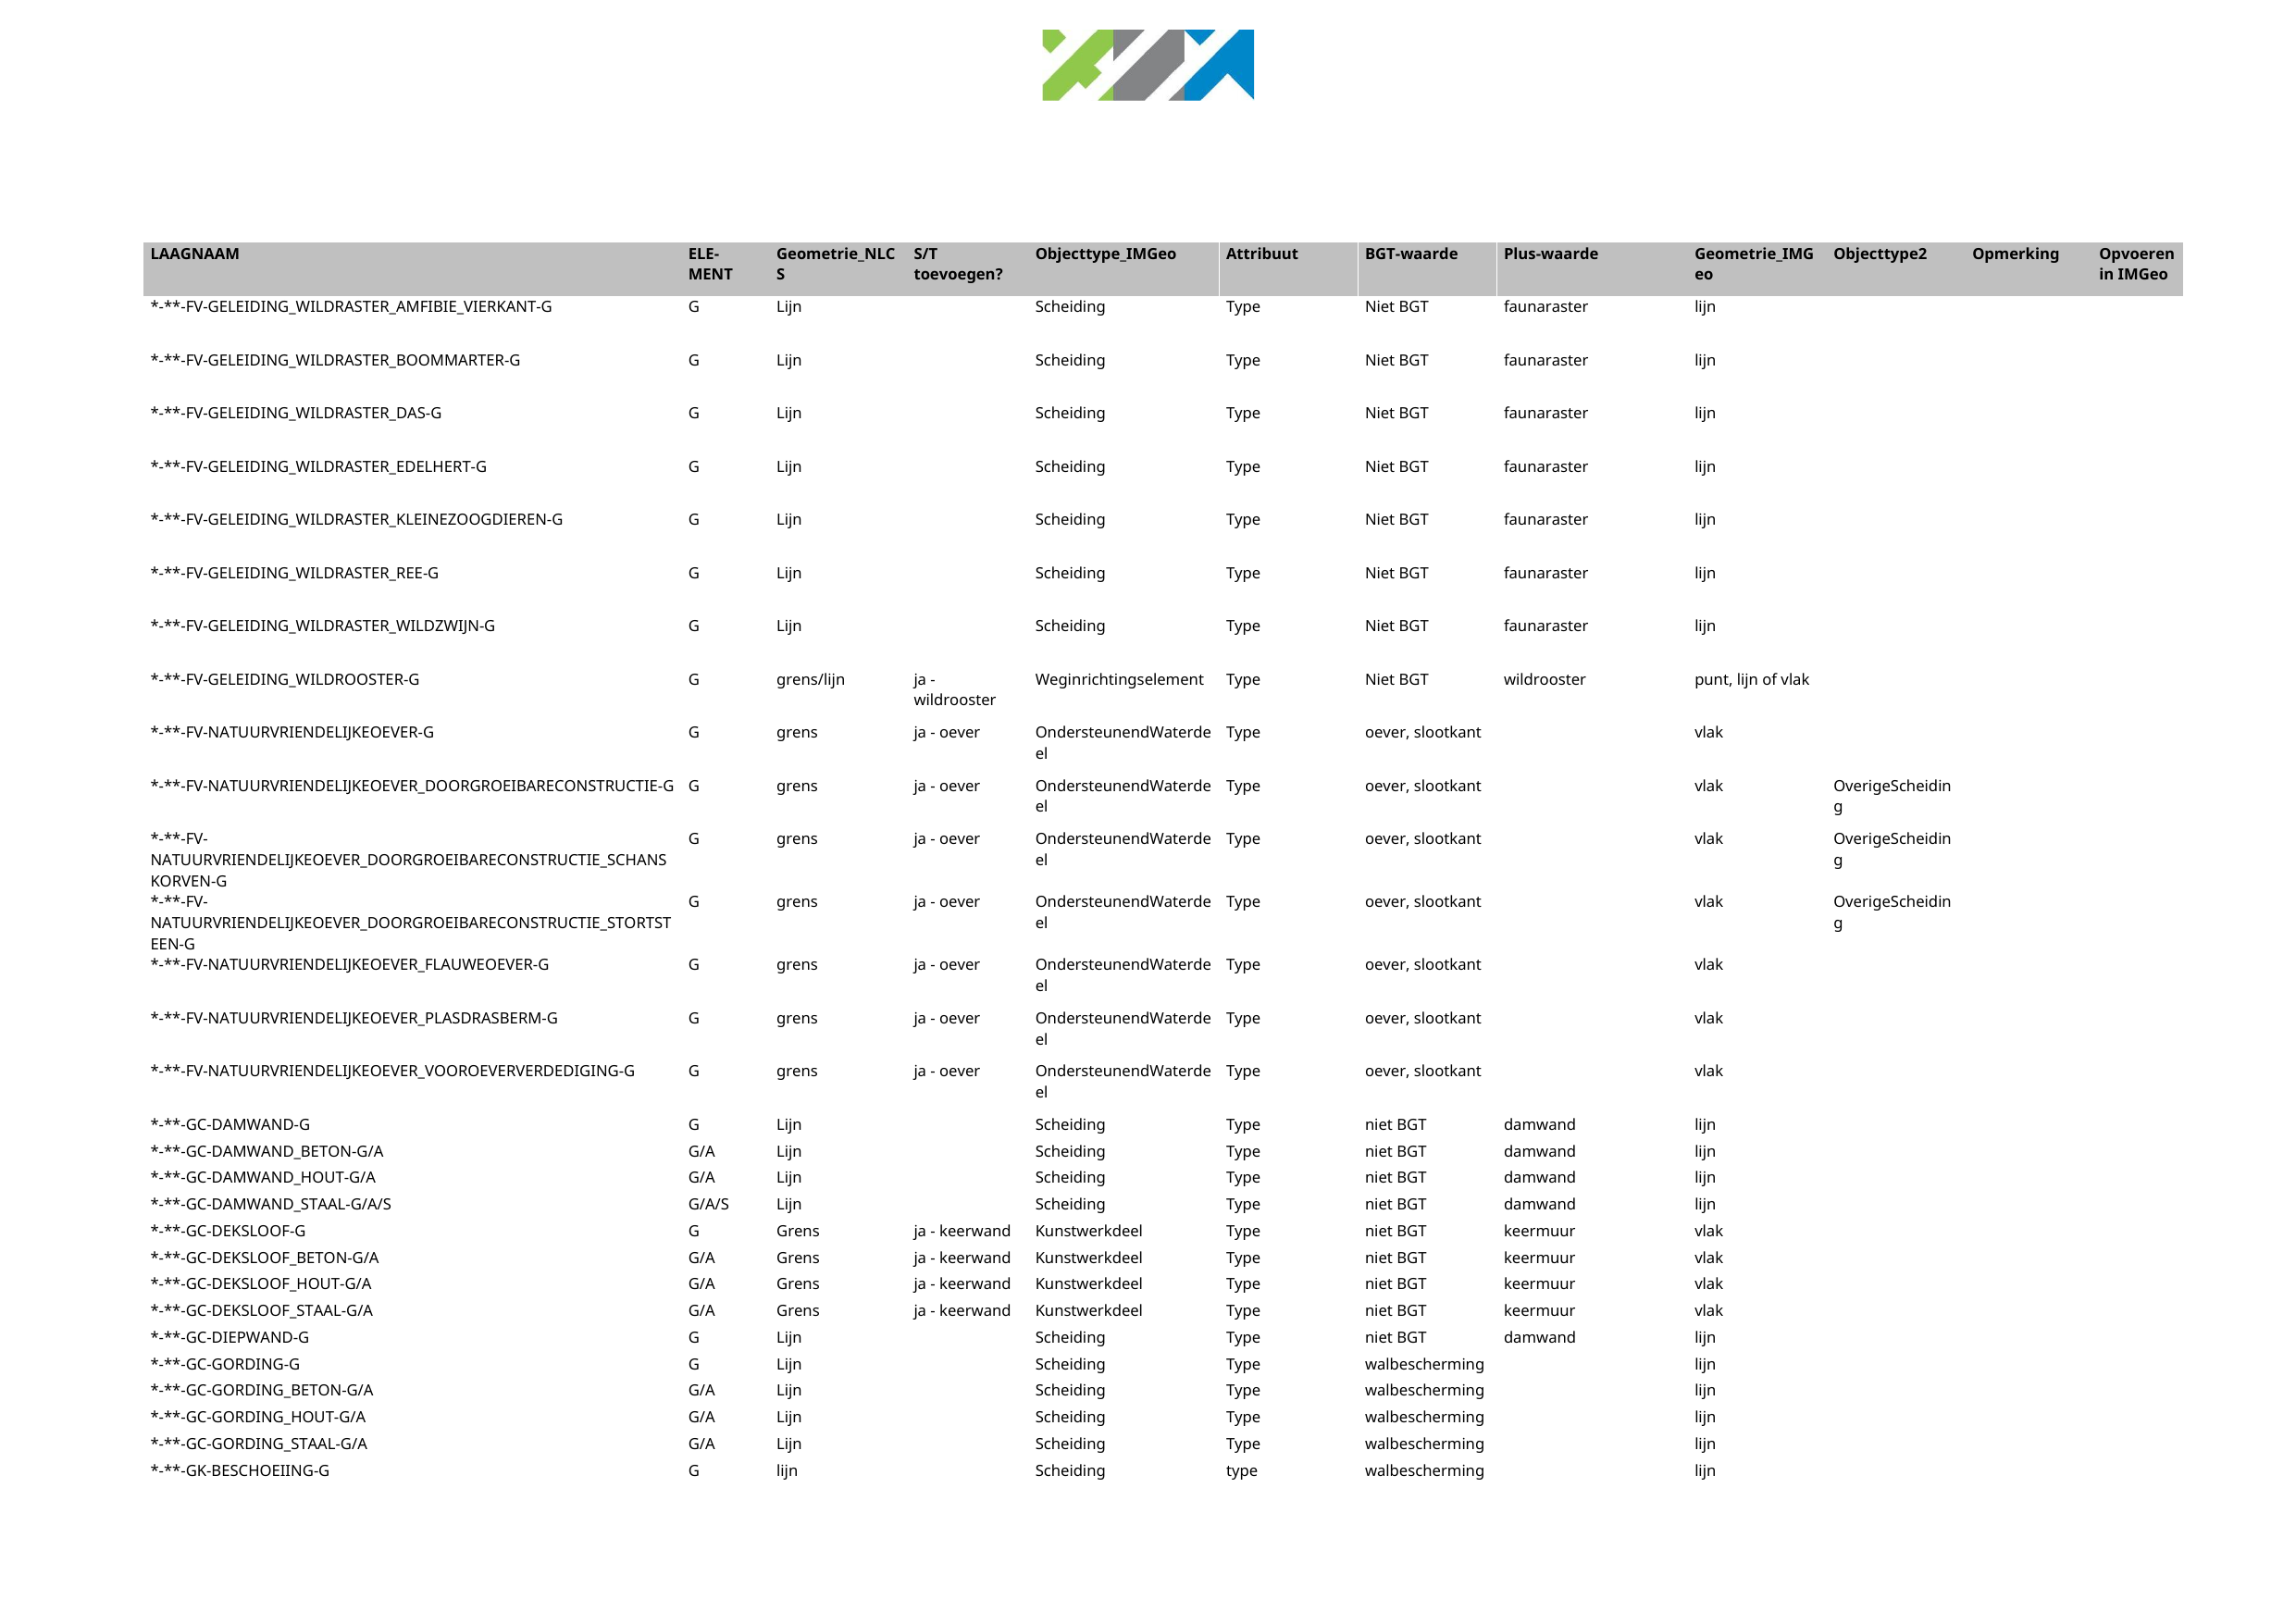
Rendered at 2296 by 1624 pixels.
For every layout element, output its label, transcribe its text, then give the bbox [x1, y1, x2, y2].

table_cell punt, lijn of vlak [1688, 668, 1827, 722]
table_cell Type [1220, 1140, 1358, 1167]
table_cell vlak [1688, 1221, 1827, 1246]
table_cell lijn [1688, 1380, 1827, 1407]
table_cell *-**-GC-DEKSLOOF-G [143, 1221, 681, 1246]
table_cell Kunstwerkdeel [1028, 1273, 1219, 1300]
table_cell ja - oever [907, 1008, 1028, 1060]
table_cell G/A [681, 1273, 770, 1300]
table_cell [1827, 954, 1966, 1007]
table_cell vlak [1688, 722, 1827, 775]
table_cell vlak [1688, 1008, 1827, 1060]
table_cell keermuur [1497, 1221, 1688, 1246]
table_cell grens [770, 828, 907, 891]
table_cell Niet BGT [1359, 562, 1496, 615]
table_cell [907, 1407, 1028, 1432]
table_cell *-**-GC-DAMWAND_BETON-G/A [143, 1140, 681, 1167]
table_cell ja - oever [907, 722, 1028, 775]
table_cell OndersteunendWaterdeel [1028, 954, 1219, 1007]
table_cell Lijn [770, 615, 907, 668]
table_cell [1966, 1114, 2092, 1140]
table_cell faunaraster [1497, 455, 1688, 509]
table_cell lijn [1688, 349, 1827, 403]
table_cell oever, slootkant [1359, 954, 1496, 1007]
table_cell type [1220, 1459, 1358, 1486]
table_cell vlak [1688, 775, 1827, 828]
table_cell *-**-GC-DEKSLOOF_HOUT-G/A [143, 1273, 681, 1300]
table_cell Niet BGT [1359, 455, 1496, 509]
table_header Geometrie_NLCS [770, 242, 907, 296]
table_cell lijn [1688, 509, 1827, 562]
table_cell Type [1220, 349, 1358, 403]
table_cell [1827, 403, 1966, 455]
table_cell Type [1220, 1273, 1358, 1300]
table_header Plus-waarde [1497, 242, 1688, 296]
table_cell ja - keerwand [907, 1221, 1028, 1246]
table_cell lijn [1688, 1194, 1827, 1220]
table_cell lijn [1688, 455, 1827, 509]
table_cell [907, 1353, 1028, 1380]
table_cell [2092, 954, 2183, 1007]
table_cell [1827, 296, 1966, 349]
table_cell [1966, 1433, 2092, 1459]
table_cell [1827, 615, 1966, 668]
table_cell *-**-FV-GELEIDING_WILDRASTER_AMFIBIE_VIERKANT-G [143, 296, 681, 349]
table_cell [2092, 1114, 2183, 1140]
table_header ELE-MENT [681, 242, 770, 296]
table_cell [2092, 1221, 2183, 1246]
table_cell faunaraster [1497, 296, 1688, 349]
table_cell ja - wildrooster [907, 668, 1028, 722]
table_cell G [681, 455, 770, 509]
table_cell [1966, 1380, 2092, 1407]
table_cell lijn [1688, 1407, 1827, 1432]
table_cell *-**-FV-GELEIDING_WILDRASTER_BOOMMARTER-G [143, 349, 681, 403]
table_cell Lijn [770, 1114, 907, 1140]
table_cell [1966, 668, 2092, 722]
table_cell Type [1220, 1407, 1358, 1432]
table_cell *-**-GC-DAMWAND-G [143, 1114, 681, 1140]
table_cell Kunstwerkdeel [1028, 1246, 1219, 1273]
table_cell G [681, 1008, 770, 1060]
table_cell Grens [770, 1221, 907, 1246]
table_cell G [681, 1060, 770, 1113]
table_cell [1827, 1246, 1966, 1273]
table_cell lijn [1688, 1459, 1827, 1486]
table_cell Type [1220, 1246, 1358, 1273]
table_cell vlak [1688, 1273, 1827, 1300]
table_cell Lijn [770, 509, 907, 562]
table_cell [1966, 1459, 2092, 1486]
table_cell vlak [1688, 1060, 1827, 1113]
table_cell [1966, 954, 2092, 1007]
table_cell [1966, 403, 2092, 455]
table_cell [1966, 349, 2092, 403]
table_cell Lijn [770, 1167, 907, 1194]
table_cell Grens [770, 1273, 907, 1300]
table_cell *-**-FV-NATUURVRIENDELIJKEOEVER_DOORGROEIBARECONSTRUCTIE-G [143, 775, 681, 828]
table_cell Type [1220, 296, 1358, 349]
table_cell Niet BGT [1359, 349, 1496, 403]
table_cell Type [1220, 1327, 1358, 1353]
table_cell Scheiding [1028, 349, 1219, 403]
table_cell [2092, 1273, 2183, 1300]
table_cell lijn [1688, 1353, 1827, 1380]
table_cell [1966, 1300, 2092, 1326]
table_cell Niet BGT [1359, 296, 1496, 349]
table_cell G/A [681, 1167, 770, 1194]
table_cell [1827, 1060, 1966, 1113]
table_cell *-**-GC-GORDING_STAAL-G/A [143, 1433, 681, 1459]
table_cell [1966, 1194, 2092, 1220]
table_cell [1497, 1459, 1688, 1486]
table_cell G/A [681, 1407, 770, 1432]
table_cell ja - keerwand [907, 1246, 1028, 1273]
table_cell [1827, 1221, 1966, 1246]
table_cell Lijn [770, 1140, 907, 1167]
table_cell OverigeScheiding [1827, 828, 1966, 891]
table_cell vlak [1688, 1246, 1827, 1273]
table_cell Niet BGT [1359, 509, 1496, 562]
table_cell Lijn [770, 1327, 907, 1353]
table_cell grens [770, 954, 907, 1007]
table_cell [907, 296, 1028, 349]
table_cell [2092, 1060, 2183, 1113]
table_cell Scheiding [1028, 1353, 1219, 1380]
table_cell damwand [1497, 1140, 1688, 1167]
table_cell [1497, 1008, 1688, 1060]
table_cell G/A/S [681, 1194, 770, 1220]
table_cell [2092, 1246, 2183, 1273]
table_cell OverigeScheiding [1827, 775, 1966, 828]
table_cell G [681, 1459, 770, 1486]
table_cell grens [770, 1060, 907, 1113]
table_header Opvoeren in IMGeo [2092, 242, 2183, 296]
table_cell [1966, 1327, 2092, 1353]
table_cell *-**-FV-GELEIDING_WILDRASTER_KLEINEZOOGDIEREN-G [143, 509, 681, 562]
table_cell Lijn [770, 403, 907, 455]
table_cell niet BGT [1359, 1114, 1496, 1140]
table_cell niet BGT [1359, 1273, 1496, 1300]
table_cell G [681, 775, 770, 828]
table_cell [1966, 1140, 2092, 1167]
table_cell [1966, 296, 2092, 349]
table_cell [2092, 1380, 2183, 1407]
table_cell [1966, 1273, 2092, 1300]
table_cell Scheiding [1028, 1114, 1219, 1140]
table_cell ja - oever [907, 954, 1028, 1007]
table_cell [1966, 775, 2092, 828]
table_cell [1966, 1353, 2092, 1380]
table_header LAAGNAAM [143, 242, 681, 296]
table_cell Niet BGT [1359, 615, 1496, 668]
table_cell [1966, 828, 2092, 891]
table_cell grens [770, 775, 907, 828]
table_cell keermuur [1497, 1273, 1688, 1300]
table_cell [2092, 403, 2183, 455]
table_cell *-**-FV-NATUURVRIENDELIJKEOEVER-G [143, 722, 681, 775]
table_cell lijn [1688, 403, 1827, 455]
table_cell [1827, 1140, 1966, 1167]
table_cell G [681, 349, 770, 403]
table_cell [1497, 1060, 1688, 1113]
table_cell [1827, 668, 1966, 722]
table_cell G/A [681, 1246, 770, 1273]
table_cell *-**-FV-NATUURVRIENDELIJKEOEVER_PLASDRASBERM-G [143, 1008, 681, 1060]
table_cell ja - keerwand [907, 1273, 1028, 1300]
table_cell G [681, 1327, 770, 1353]
table_cell [907, 349, 1028, 403]
table_cell [1827, 1300, 1966, 1326]
table_cell [1827, 1273, 1966, 1300]
table_cell oever, slootkant [1359, 722, 1496, 775]
table_cell G/A [681, 1300, 770, 1326]
table_cell Lijn [770, 1407, 907, 1432]
table_cell faunaraster [1497, 562, 1688, 615]
table_cell [1827, 1433, 1966, 1459]
table_cell [1497, 828, 1688, 891]
table_cell oever, slootkant [1359, 828, 1496, 891]
table_cell Lijn [770, 296, 907, 349]
table_cell *-**-GC-DAMWAND_STAAL-G/A/S [143, 1194, 681, 1220]
table_cell [1827, 509, 1966, 562]
table_cell [2092, 1167, 2183, 1194]
table_cell damwand [1497, 1194, 1688, 1220]
table_cell [1497, 1380, 1688, 1407]
table_cell damwand [1497, 1167, 1688, 1194]
table_header Geometrie_IMGeo [1688, 242, 1827, 296]
table_cell Type [1220, 1060, 1358, 1113]
table_cell keermuur [1497, 1246, 1688, 1273]
table_cell Kunstwerkdeel [1028, 1221, 1219, 1246]
table_cell grens/lijn [770, 668, 907, 722]
table_cell Type [1220, 722, 1358, 775]
table_cell [2092, 562, 2183, 615]
table_cell [1827, 455, 1966, 509]
table_cell [907, 1140, 1028, 1167]
table_cell lijn [1688, 615, 1827, 668]
table_cell [907, 1433, 1028, 1459]
table_cell *-**-FV-GELEIDING_WILDRASTER_WILDZWIJN-G [143, 615, 681, 668]
table_cell keermuur [1497, 1300, 1688, 1326]
table_cell Scheiding [1028, 1327, 1219, 1353]
table_cell Lijn [770, 349, 907, 403]
table_cell Type [1220, 1114, 1358, 1140]
table_cell *-**-GC-DAMWAND_HOUT-G/A [143, 1167, 681, 1194]
table_header S/T toevoegen? [907, 242, 1028, 296]
table_cell [1966, 1167, 2092, 1194]
table_cell wildrooster [1497, 668, 1688, 722]
table_header Objecttype_IMGeo [1028, 242, 1219, 296]
table_cell ja - oever [907, 775, 1028, 828]
table_cell [2092, 455, 2183, 509]
table_cell [1827, 1407, 1966, 1432]
table_cell [2092, 722, 2183, 775]
table_cell Scheiding [1028, 1407, 1219, 1432]
table_cell Type [1220, 828, 1358, 891]
table_cell Scheiding [1028, 403, 1219, 455]
table_cell OndersteunendWaterdeel [1028, 722, 1219, 775]
table_cell [1497, 1407, 1688, 1432]
table_cell oever, slootkant [1359, 891, 1496, 954]
table_cell niet BGT [1359, 1221, 1496, 1246]
table_cell [1827, 1167, 1966, 1194]
table_cell Niet BGT [1359, 403, 1496, 455]
table_cell G [681, 509, 770, 562]
table_cell lijn [770, 1459, 907, 1486]
table_cell faunaraster [1497, 509, 1688, 562]
table_cell faunaraster [1497, 615, 1688, 668]
table_cell [1827, 562, 1966, 615]
table_cell *-**-GK-BESCHOEIING-G [143, 1459, 681, 1486]
table_cell *-**-FV-NATUURVRIENDELIJKEOEVER_FLAUWEOEVER-G [143, 954, 681, 1007]
table_cell Lijn [770, 1433, 907, 1459]
table_cell G/A [681, 1140, 770, 1167]
table_cell [1497, 722, 1688, 775]
table_cell G [681, 615, 770, 668]
table_cell Scheiding [1028, 1167, 1219, 1194]
table_cell oever, slootkant [1359, 1008, 1496, 1060]
table_header Attribuut [1220, 242, 1358, 296]
table_cell Type [1220, 668, 1358, 722]
table_cell [2092, 891, 2183, 954]
table_cell G/A [681, 1433, 770, 1459]
table_cell faunaraster [1497, 349, 1688, 403]
table_cell [1966, 455, 2092, 509]
table_cell Scheiding [1028, 296, 1219, 349]
table_cell [2092, 1459, 2183, 1486]
table_cell Type [1220, 1008, 1358, 1060]
table_cell walbescherming [1359, 1459, 1496, 1486]
table_cell [1966, 1407, 2092, 1432]
table_cell *-**-GC-GORDING-G [143, 1353, 681, 1380]
table_cell [2092, 1300, 2183, 1326]
table_cell *-**-GC-DEKSLOOF_BETON-G/A [143, 1246, 681, 1273]
table_cell G/A [681, 1380, 770, 1407]
table_cell Scheiding [1028, 1459, 1219, 1486]
table_cell grens [770, 891, 907, 954]
table_cell Type [1220, 1433, 1358, 1459]
table_cell damwand [1497, 1114, 1688, 1140]
table_cell [907, 1114, 1028, 1140]
table_cell Niet BGT [1359, 668, 1496, 722]
table_cell niet BGT [1359, 1327, 1496, 1353]
table_cell *-**-GC-DEKSLOOF_STAAL-G/A [143, 1300, 681, 1326]
table_cell Grens [770, 1300, 907, 1326]
table_cell [907, 562, 1028, 615]
table_cell *-**-FV-NATUURVRIENDELIJKEOEVER_VOOROEVERVERDEDIGING-G [143, 1060, 681, 1113]
table_cell Type [1220, 954, 1358, 1007]
table_cell [2092, 1353, 2183, 1380]
table_cell lijn [1688, 1140, 1827, 1167]
table_cell OndersteunendWaterdeel [1028, 1008, 1219, 1060]
table_cell [1497, 775, 1688, 828]
table_cell niet BGT [1359, 1246, 1496, 1273]
table_cell ja - oever [907, 891, 1028, 954]
table_cell Grens [770, 1246, 907, 1273]
table_cell [2092, 296, 2183, 349]
table_cell vlak [1688, 891, 1827, 954]
table_cell [1827, 722, 1966, 775]
table_cell [2092, 1194, 2183, 1220]
table_cell *-**-FV-GELEIDING_WILDRASTER_REE-G [143, 562, 681, 615]
table_cell ja - oever [907, 828, 1028, 891]
table_cell [1966, 1221, 2092, 1246]
table_cell [2092, 615, 2183, 668]
table_cell [2092, 1433, 2183, 1459]
table_cell Type [1220, 455, 1358, 509]
table_cell G [681, 1353, 770, 1380]
table_cell Type [1220, 1221, 1358, 1246]
table_cell niet BGT [1359, 1140, 1496, 1167]
table_cell [1827, 1194, 1966, 1220]
table_cell [1827, 1459, 1966, 1486]
table_cell *-**-GC-DIEPWAND-G [143, 1327, 681, 1353]
table_cell Scheiding [1028, 1194, 1219, 1220]
table_cell lijn [1688, 1327, 1827, 1353]
table_cell [1827, 349, 1966, 403]
table_cell [1827, 1353, 1966, 1380]
table_cell [907, 1194, 1028, 1220]
table_cell G [681, 296, 770, 349]
table_cell [2092, 668, 2183, 722]
table_cell [1966, 1060, 2092, 1113]
table_cell [2092, 349, 2183, 403]
table_cell [1966, 1008, 2092, 1060]
table_cell grens [770, 1008, 907, 1060]
table_cell [1497, 1353, 1688, 1380]
table_cell G [681, 562, 770, 615]
table_cell G [681, 954, 770, 1007]
table_cell [1497, 954, 1688, 1007]
table_cell [907, 1380, 1028, 1407]
table_cell lijn [1688, 562, 1827, 615]
table_cell OverigeScheiding [1827, 891, 1966, 954]
table_cell [2092, 775, 2183, 828]
table_cell [2092, 828, 2183, 891]
table_cell lijn [1688, 296, 1827, 349]
table_cell [2092, 1407, 2183, 1432]
table_cell *-**-GC-GORDING_BETON-G/A [143, 1380, 681, 1407]
table_cell walbescherming [1359, 1353, 1496, 1380]
table_cell [1827, 1327, 1966, 1353]
table_cell [1827, 1114, 1966, 1140]
table_cell Type [1220, 775, 1358, 828]
table_cell *-**-FV-NATUURVRIENDELIJKEOEVER_DOORGROEIBARECONSTRUCTIE_SCHANSKORVEN-G [143, 828, 681, 891]
table_cell *-**-FV-GELEIDING_WILDRASTER_EDELHERT-G [143, 455, 681, 509]
table_cell Scheiding [1028, 562, 1219, 615]
table_cell Type [1220, 615, 1358, 668]
table_cell [1497, 891, 1688, 954]
table_cell Type [1220, 891, 1358, 954]
table_cell Kunstwerkdeel [1028, 1300, 1219, 1326]
table_cell niet BGT [1359, 1300, 1496, 1326]
table_cell Type [1220, 1167, 1358, 1194]
table_cell [1827, 1380, 1966, 1407]
table_cell [907, 1327, 1028, 1353]
table_cell *-**-FV-NATUURVRIENDELIJKEOEVER_DOORGROEIBARECONSTRUCTIE_STORTSTEEN-G [143, 891, 681, 954]
table_cell Lijn [770, 1353, 907, 1380]
table_cell [1966, 509, 2092, 562]
table_cell G [681, 1114, 770, 1140]
table_cell oever, slootkant [1359, 775, 1496, 828]
table_cell [907, 615, 1028, 668]
table_header Objecttype2 [1827, 242, 1966, 296]
table_cell oever, slootkant [1359, 1060, 1496, 1113]
table_cell Scheiding [1028, 1140, 1219, 1167]
table_cell vlak [1688, 828, 1827, 891]
table_cell [907, 1167, 1028, 1194]
table_cell [2092, 1140, 2183, 1167]
table_cell *-**-FV-GELEIDING_WILDRASTER_DAS-G [143, 403, 681, 455]
table_cell [1966, 1246, 2092, 1273]
table_cell grens [770, 722, 907, 775]
table_cell G [681, 891, 770, 954]
table_cell walbescherming [1359, 1433, 1496, 1459]
table_cell Weginrichtingselement [1028, 668, 1219, 722]
table_cell vlak [1688, 954, 1827, 1007]
table_cell [2092, 1327, 2183, 1353]
table_cell Type [1220, 509, 1358, 562]
table_cell OndersteunendWaterdeel [1028, 828, 1219, 891]
table_cell [907, 509, 1028, 562]
table_cell ja - oever [907, 1060, 1028, 1113]
table_cell G [681, 828, 770, 891]
table_cell lijn [1688, 1167, 1827, 1194]
table_cell [907, 1459, 1028, 1486]
table_cell [1966, 615, 2092, 668]
table_cell [2092, 509, 2183, 562]
table_cell Type [1220, 1380, 1358, 1407]
table_cell Scheiding [1028, 1433, 1219, 1459]
table_cell Type [1220, 403, 1358, 455]
table_cell Type [1220, 1300, 1358, 1326]
table_cell niet BGT [1359, 1167, 1496, 1194]
table_cell OndersteunendWaterdeel [1028, 1060, 1219, 1113]
table_cell *-**-FV-GELEIDING_WILDROOSTER-G [143, 668, 681, 722]
table_cell Scheiding [1028, 615, 1219, 668]
table_cell Scheiding [1028, 1380, 1219, 1407]
table_cell walbescherming [1359, 1407, 1496, 1432]
table_cell walbescherming [1359, 1380, 1496, 1407]
table_cell G [681, 722, 770, 775]
table_cell OndersteunendWaterdeel [1028, 891, 1219, 954]
table_cell niet BGT [1359, 1194, 1496, 1220]
table_cell G [681, 403, 770, 455]
table_cell [907, 403, 1028, 455]
table_cell Scheiding [1028, 509, 1219, 562]
table_cell ja - keerwand [907, 1300, 1028, 1326]
table_cell Lijn [770, 1380, 907, 1407]
table_header Opmerking [1966, 242, 2092, 296]
table_cell [2092, 1008, 2183, 1060]
table_cell [907, 455, 1028, 509]
table_cell lijn [1688, 1114, 1827, 1140]
table_cell Lijn [770, 562, 907, 615]
table_cell Type [1220, 1194, 1358, 1220]
table_cell Type [1220, 1353, 1358, 1380]
table_cell Lijn [770, 455, 907, 509]
table_cell vlak [1688, 1300, 1827, 1326]
table_cell [1966, 891, 2092, 954]
table_cell G [681, 1221, 770, 1246]
table_header BGT-waarde [1359, 242, 1496, 296]
table_cell [1966, 562, 2092, 615]
table_cell OndersteunendWaterdeel [1028, 775, 1219, 828]
table_cell damwand [1497, 1327, 1688, 1353]
table_cell Type [1220, 562, 1358, 615]
table_cell [1966, 722, 2092, 775]
table_cell lijn [1688, 1433, 1827, 1459]
table_cell G [681, 668, 770, 722]
table_cell Scheiding [1028, 455, 1219, 509]
table_cell [1827, 1008, 1966, 1060]
table_cell Lijn [770, 1194, 907, 1220]
table_cell faunaraster [1497, 403, 1688, 455]
table_cell *-**-GC-GORDING_HOUT-G/A [143, 1407, 681, 1432]
table_cell [1497, 1433, 1688, 1459]
